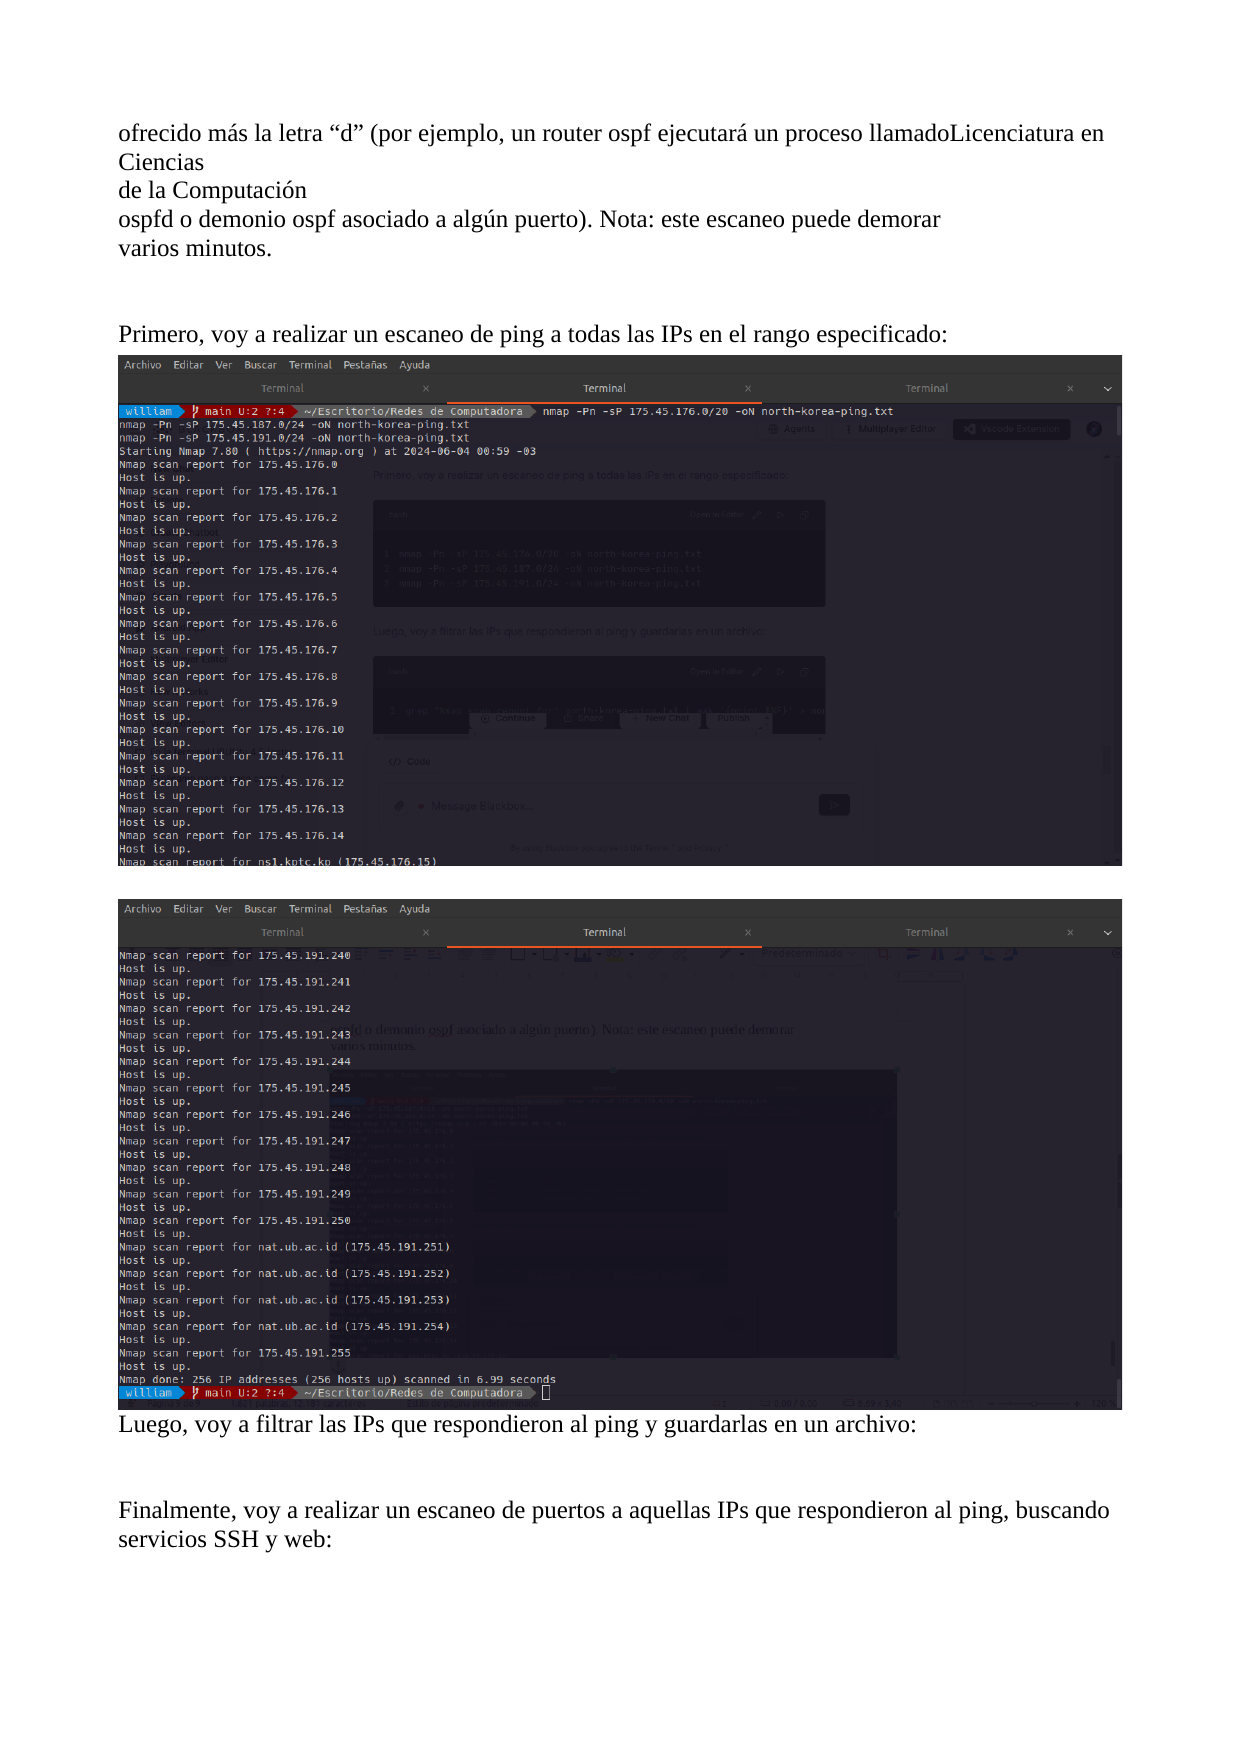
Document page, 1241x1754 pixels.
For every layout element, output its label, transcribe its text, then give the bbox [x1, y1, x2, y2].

picture [118, 899, 1123, 1410]
picture [118, 355, 1123, 866]
text ospfd o demonio ospf asociado a algún puerto). Nota: este escaneo puede demorar [118, 204, 1122, 233]
text ofrecido más la letra “d” (por ejemplo, un router ospf ejecutará un proceso llamadoLicenciatura en Ciencias [118, 118, 1122, 176]
text Finalmente, voy a realizar un escaneo de puertos a aquellas IPs que respondieron al ping, buscando servicios SSH y web: [118, 1496, 1122, 1553]
text [118, 894, 1122, 899]
text Luego, voy a filtrar las IPs que respondieron al ping y guardarlas en un archivo: [118, 1410, 1122, 1438]
text de la Computación [118, 176, 1122, 204]
text Primero, voy a realizar un escaneo de ping a todas las IPs en el rango especificado: [118, 319, 1122, 348]
text varios minutos. [118, 233, 1122, 262]
